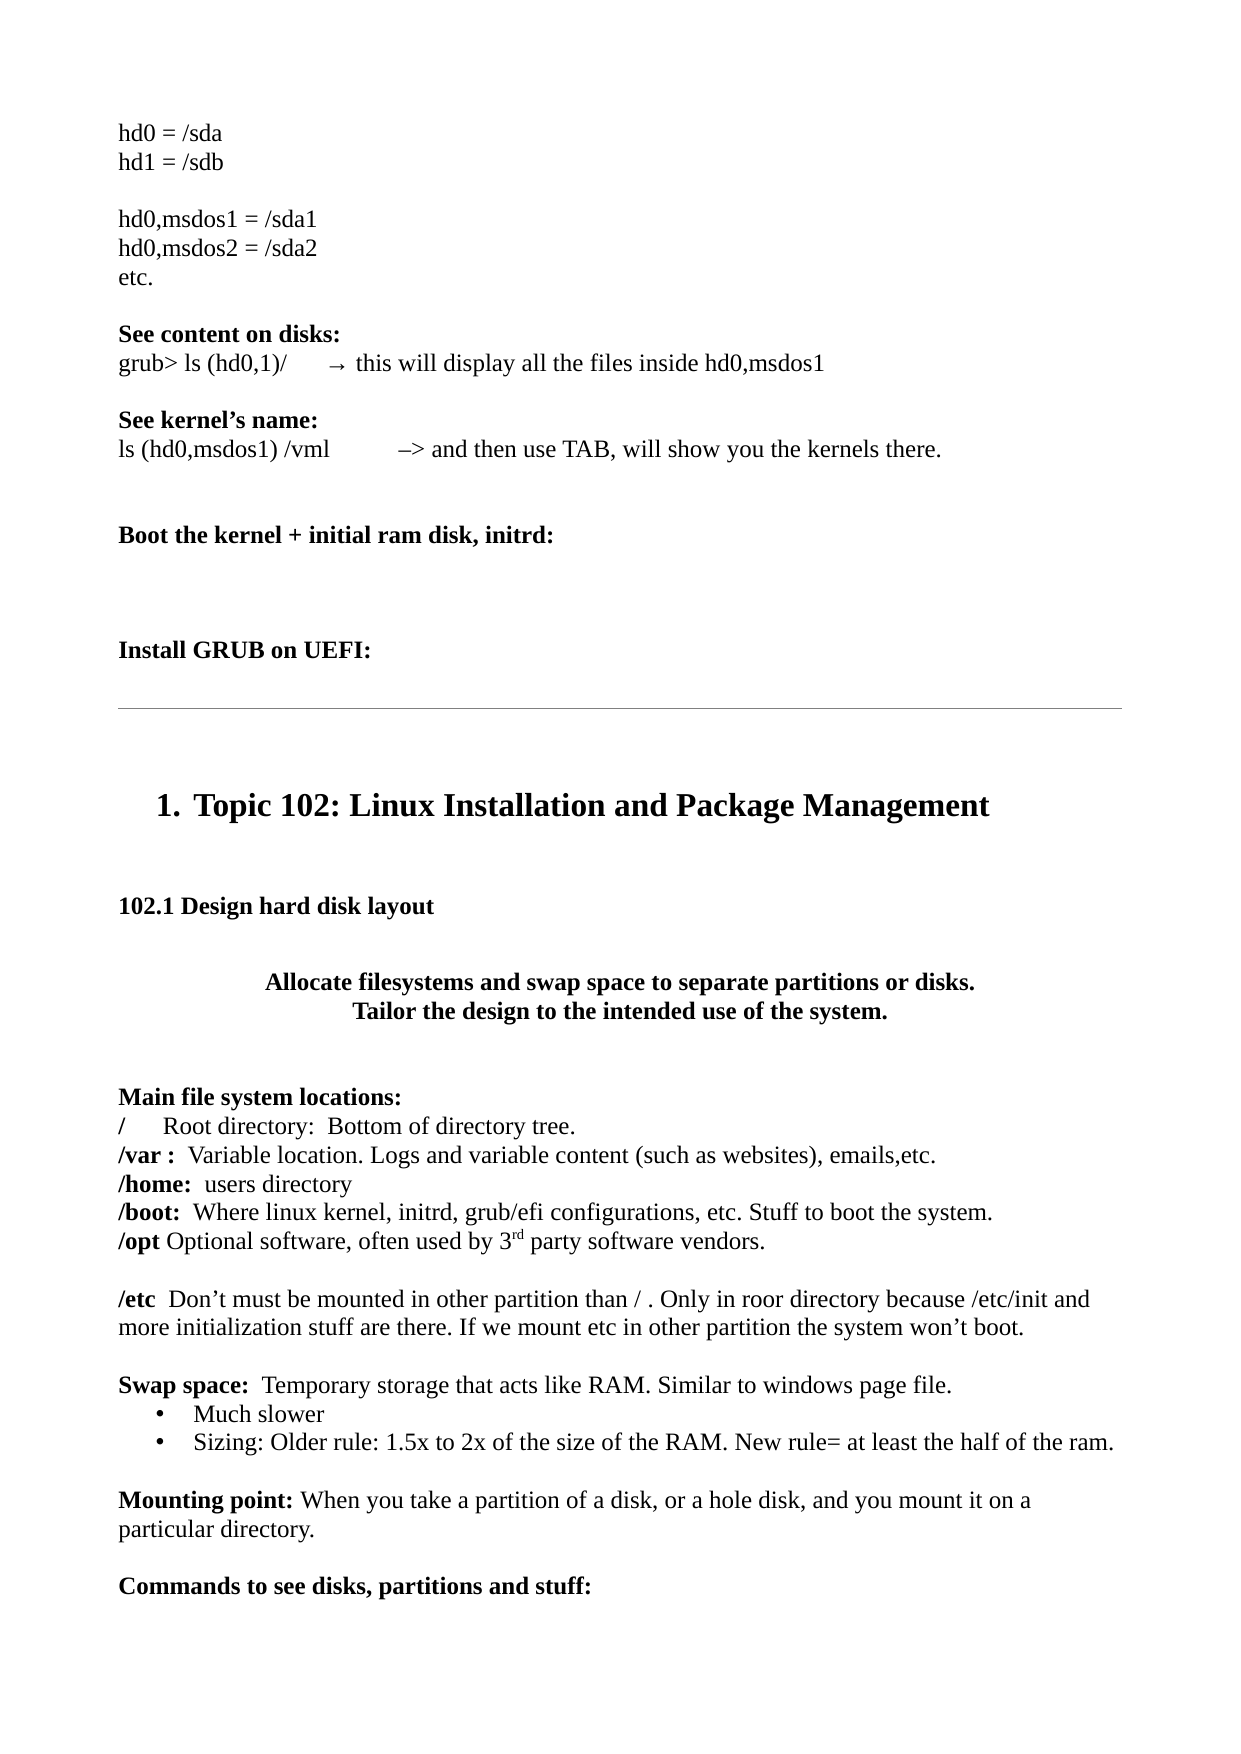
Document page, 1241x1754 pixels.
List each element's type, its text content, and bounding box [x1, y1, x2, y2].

text See kernel’s name: [118, 406, 1122, 434]
text etc. [118, 262, 1122, 291]
text Tailor the design to the intended use of the system. [118, 996, 1122, 1025]
text Main file system locations: [118, 1082, 1122, 1111]
text Install GRUB on UEFI: [118, 636, 1122, 664]
text grub> ls (hd0,1)/ → this will display all the files inside hd0,msdos1 [118, 348, 1122, 377]
text 102.1 Design hard disk layout [118, 891, 1122, 920]
text Commands to see disks, partitions and stuff: [118, 1571, 1122, 1600]
text /home: users directory [118, 1169, 1122, 1197]
text hd0,msdos2 = /sda2 [118, 233, 1122, 262]
text ls (hd0,msdos1) /vml –> and then use TAB, will show you the kernels there. [118, 434, 1122, 463]
text Boot the kernel + initial ram disk, initrd: [118, 521, 1122, 549]
text See content on disks: [118, 319, 1122, 348]
list Topic 102: Linux Installation and Package Management [156, 785, 1122, 823]
text /boot: Where linux kernel, initrd, grub/efi configurations, etc. Stuff to boot the system. [118, 1197, 1122, 1226]
text / Root directory: Bottom of directory tree. [118, 1111, 1122, 1140]
text Allocate filesystems and swap space to separate partitions or disks. [118, 967, 1122, 996]
text hd0,msdos1 = /sda1 [118, 204, 1122, 233]
text /opt Optional software, often used by 3rd party software vendors. [118, 1226, 1122, 1255]
list Much slower [156, 1399, 1122, 1427]
text /etc Don’t must be mounted in other partition than / . Only in roor directory because /etc/init and more initialization stuff are there. If we mount etc in other partition the system won’t boot. [118, 1284, 1122, 1341]
list Sizing: Older rule: 1.5x to 2x of the size of the RAM. New rule= at least the half of the ram. [156, 1427, 1122, 1456]
text hd1 = /sdb [118, 147, 1122, 176]
text Mounting point: When you take a partition of a disk, or a hole disk, and you mount it on a particular directory. [118, 1485, 1122, 1542]
text Swap space: Temporary storage that acts like RAM. Similar to windows page file. [118, 1370, 1122, 1399]
text hd0 = /sda [118, 118, 1122, 147]
text /var : Variable location. Logs and variable content (such as websites), emails,etc. [118, 1140, 1122, 1169]
